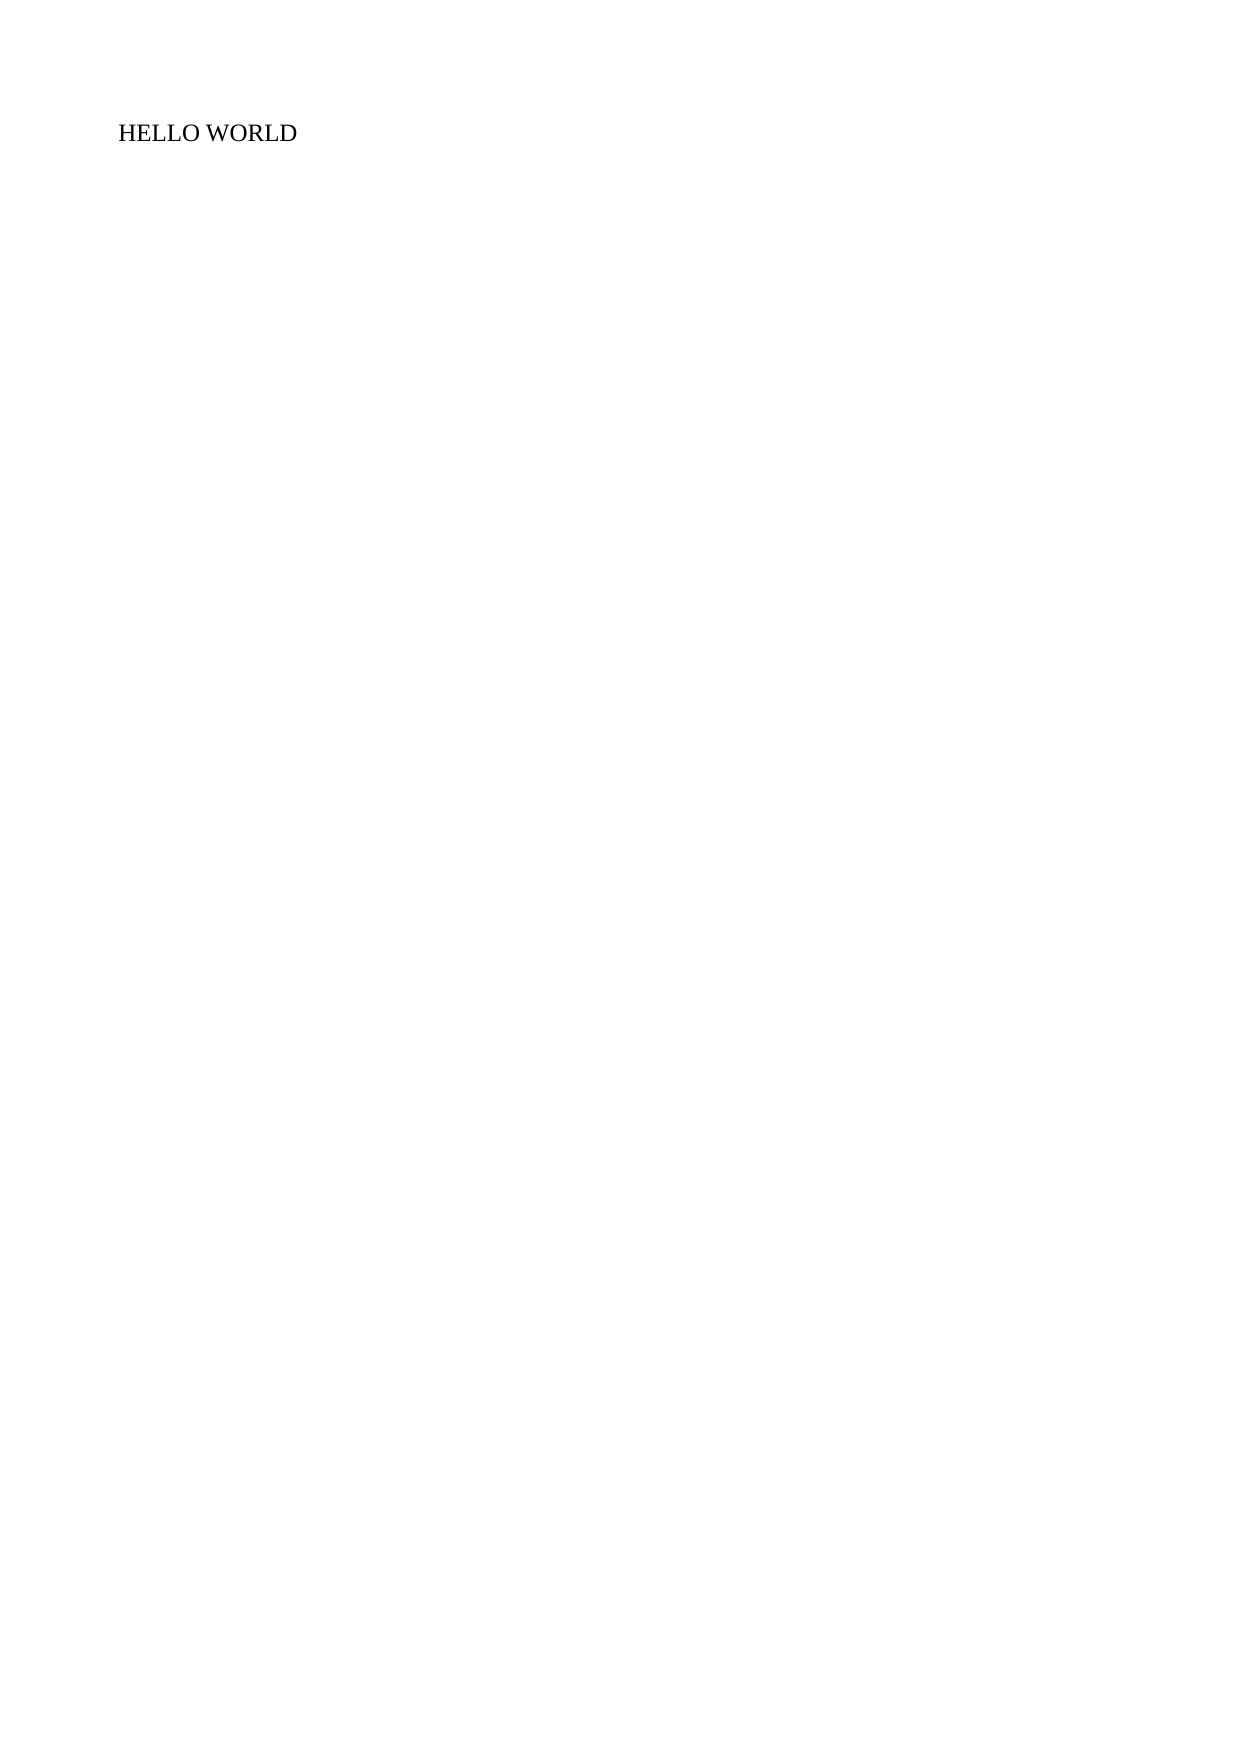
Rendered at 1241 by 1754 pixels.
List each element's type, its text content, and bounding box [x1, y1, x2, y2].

text HELLO WORLD [118, 118, 1122, 147]
